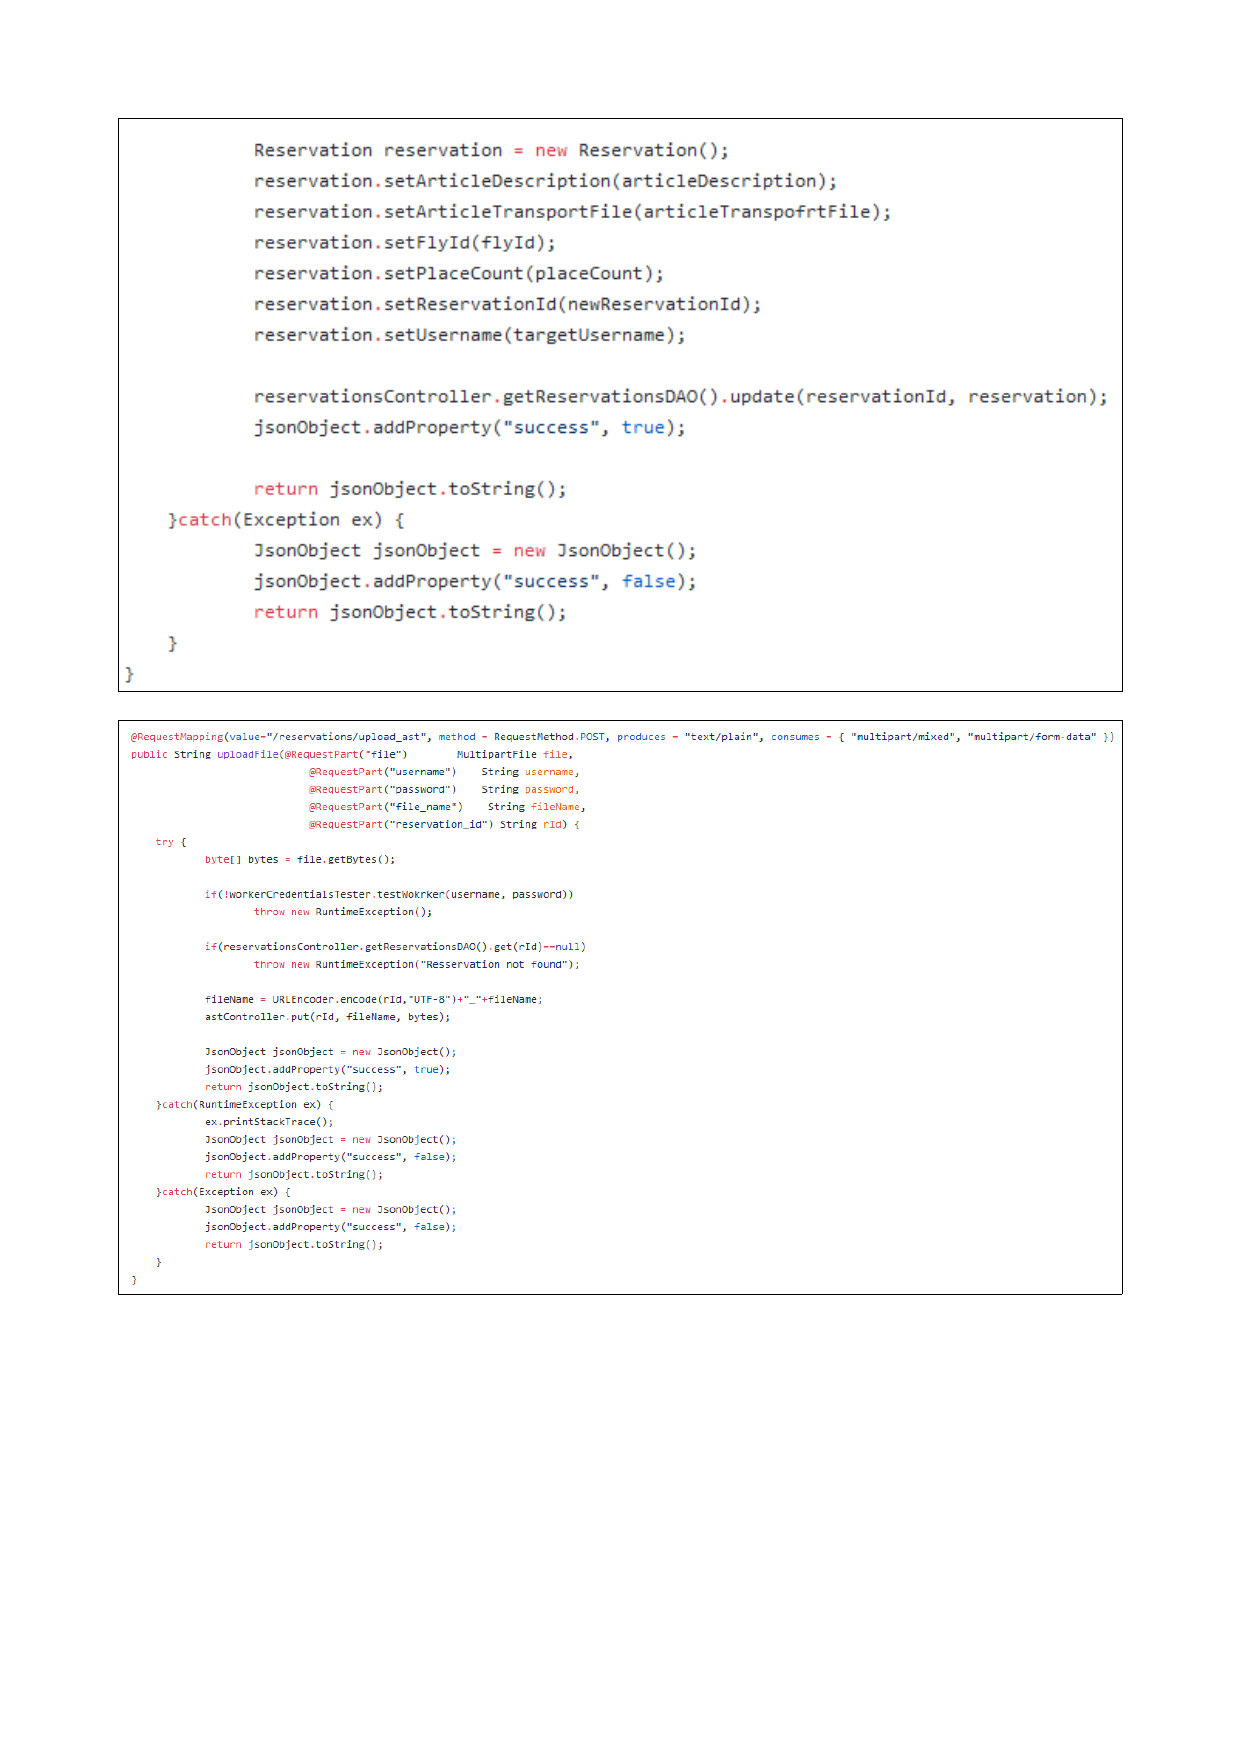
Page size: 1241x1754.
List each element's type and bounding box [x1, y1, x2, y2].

picture [121, 121, 1119, 689]
picture [121, 723, 1119, 1292]
